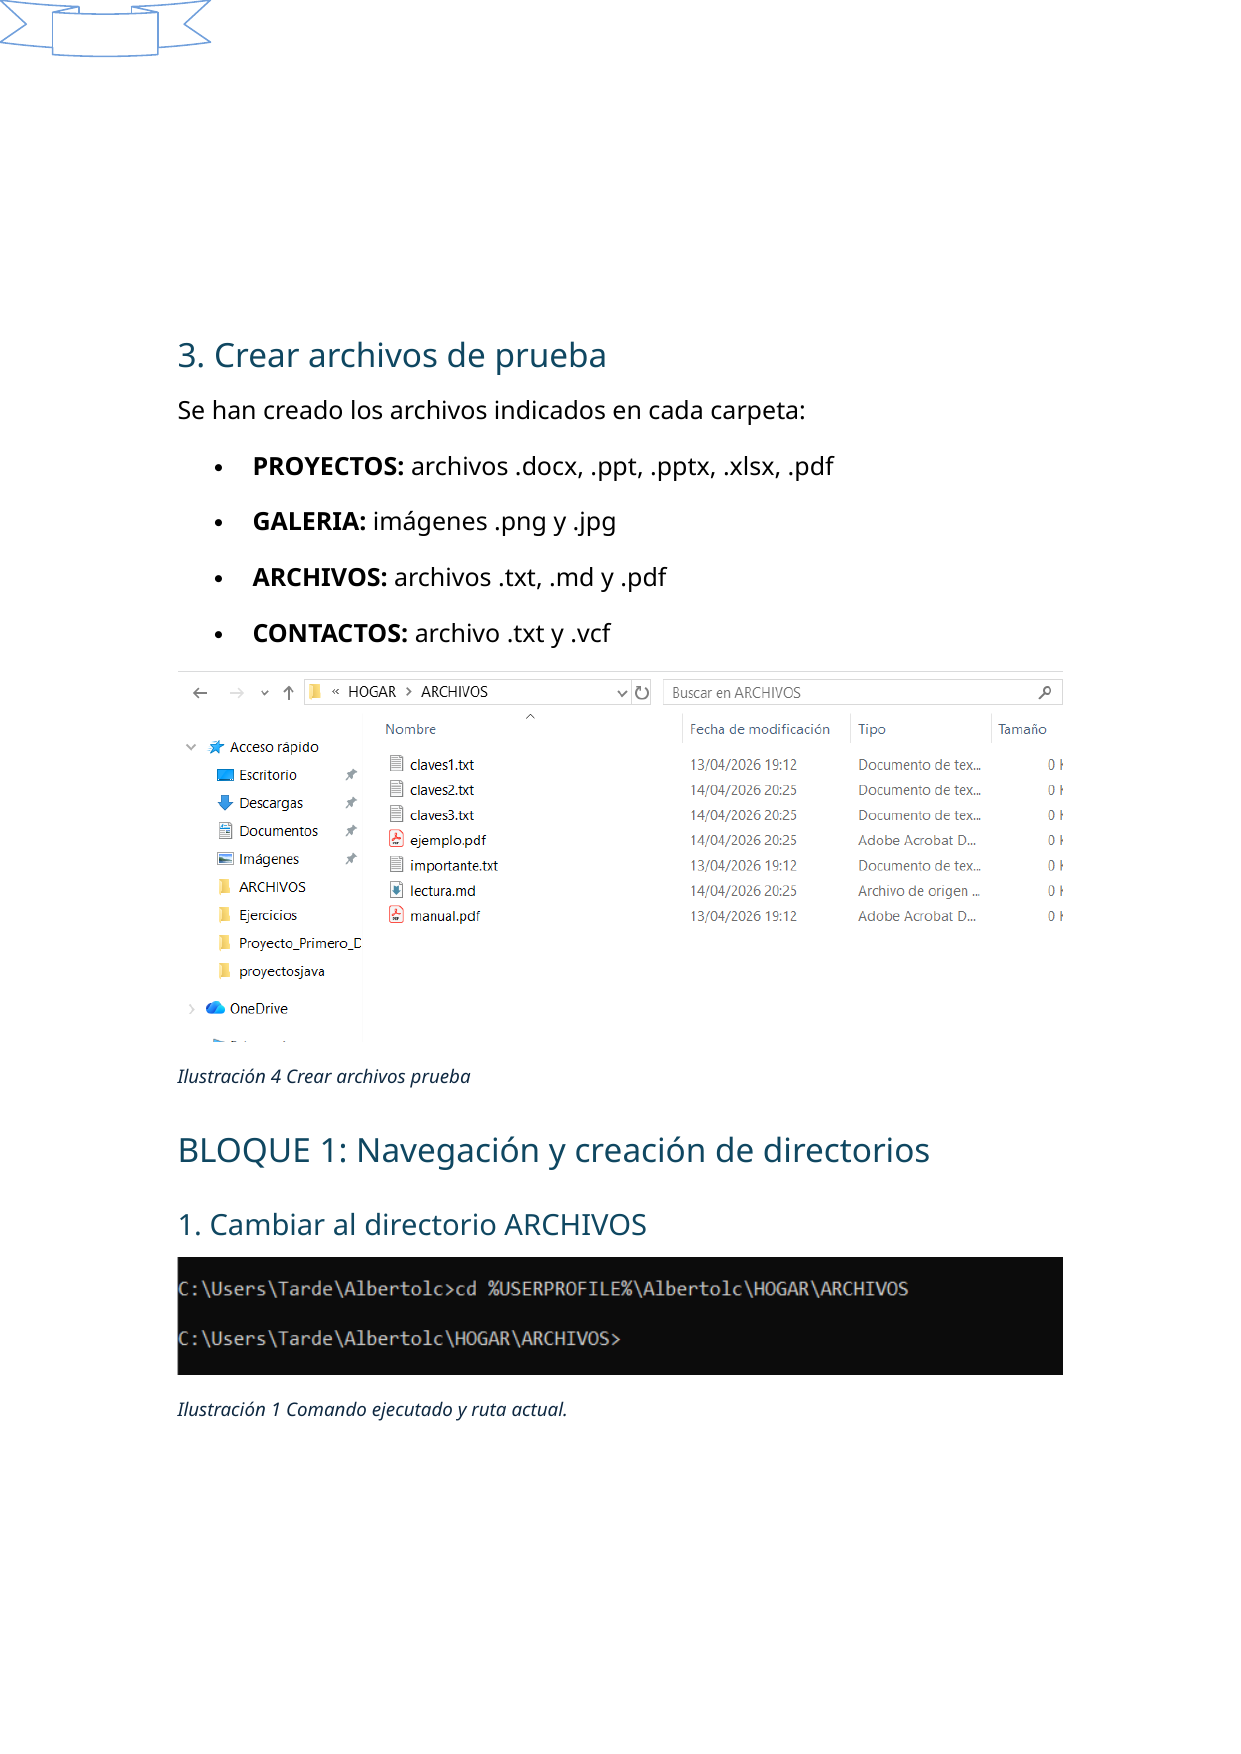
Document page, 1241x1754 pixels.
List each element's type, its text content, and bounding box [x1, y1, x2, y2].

list GALERIA: imágenes .png y .jpg [215, 504, 1063, 538]
subtitle 1. Cambiar al directorio ARCHIVOS [177, 1204, 1063, 1244]
subtitle BLOQUE 1: Navegación y creación de directorios [177, 1127, 1063, 1172]
list CONTACTOS: archivo .txt y .vcf [215, 616, 1063, 650]
list ARCHIVOS: archivos .txt, .md y .pdf [215, 560, 1063, 594]
text Ilustración 1 Comando ejecutado y ruta actual. [177, 1396, 1063, 1422]
subtitle 3. Crear archivos de prueba [177, 332, 1063, 377]
text Ilustración 4 Crear archivos prueba [177, 1064, 1063, 1089]
list PROYECTOS: archivos .docx, .ppt, .pptx, .xlsx, .pdf [215, 448, 1063, 482]
text Se han creado los archivos indicados en cada carpeta: [177, 392, 1063, 426]
